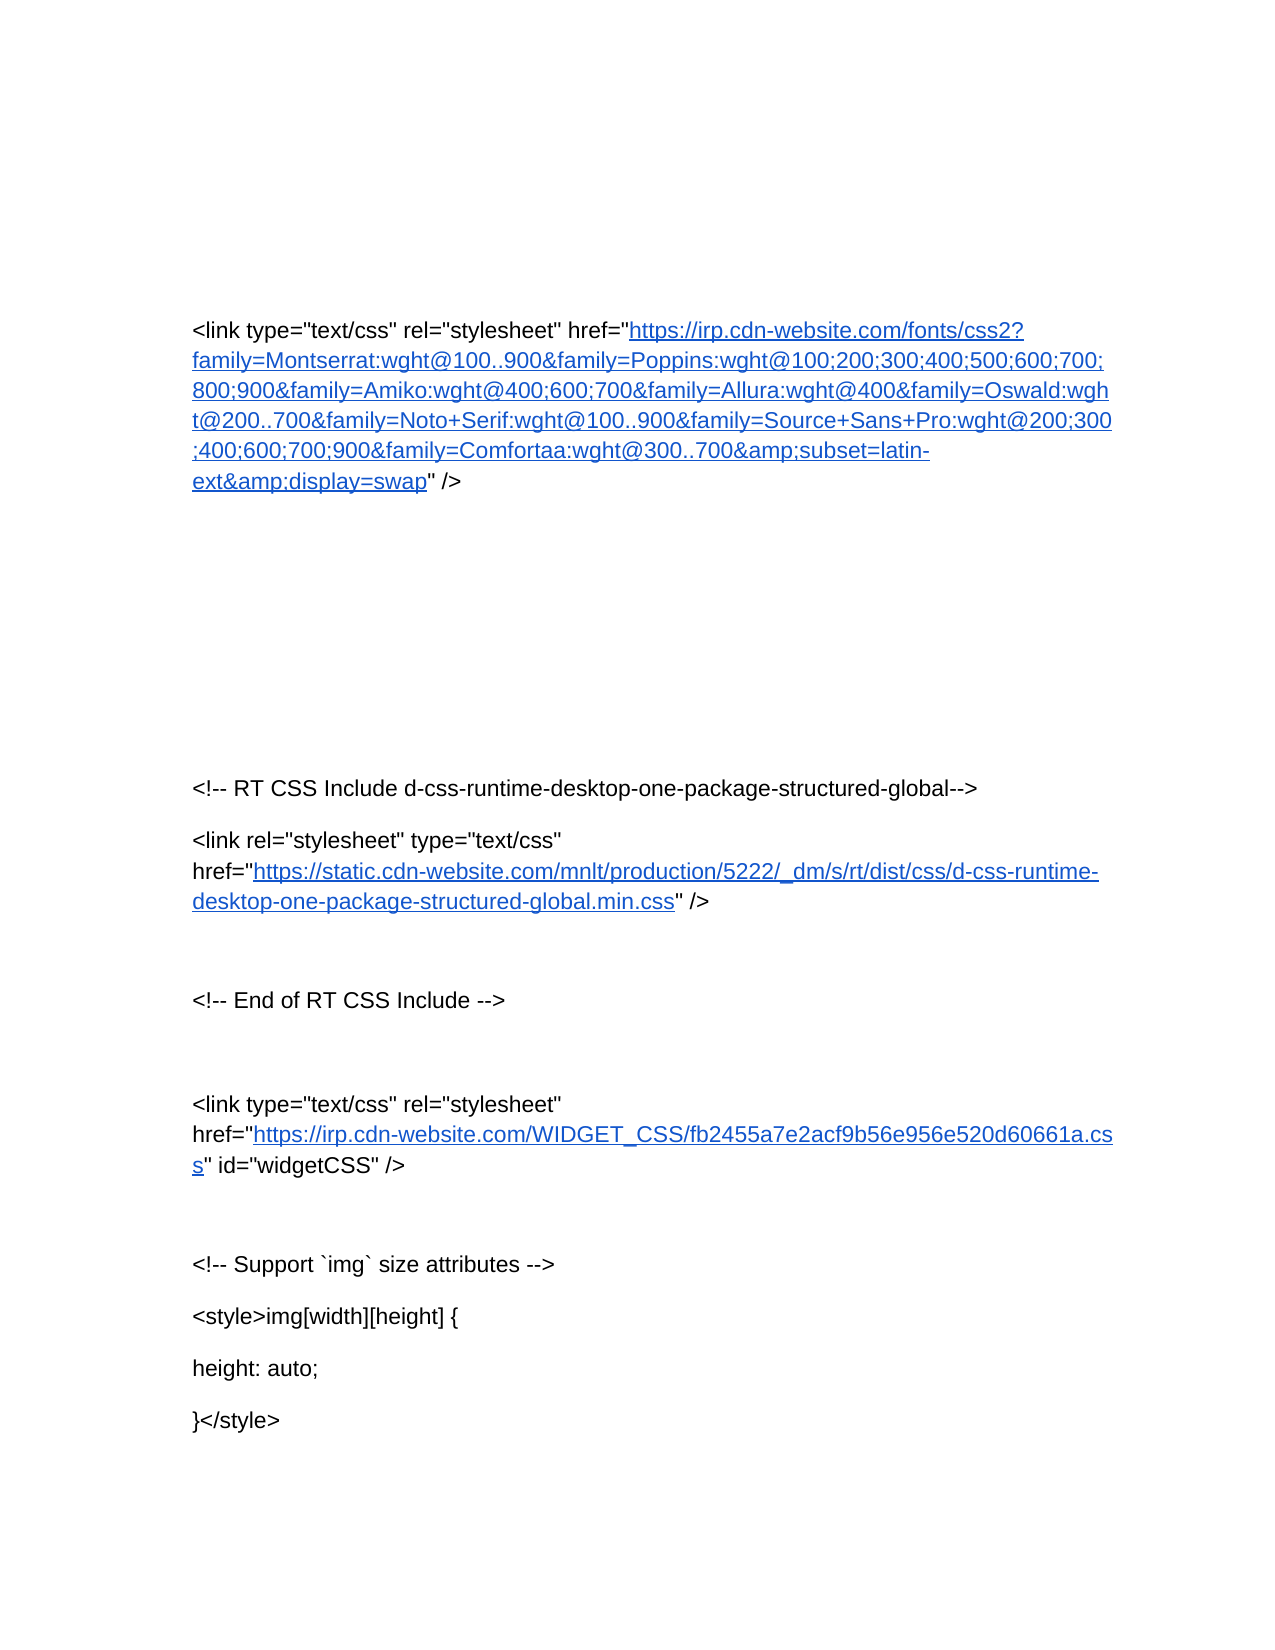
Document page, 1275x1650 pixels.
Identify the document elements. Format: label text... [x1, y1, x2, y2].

table_cell [150, 1029, 182, 1081]
table_cell [150, 306, 182, 504]
table_cell [150, 765, 182, 817]
table_cell [150, 661, 182, 713]
table_cell [182, 557, 1125, 609]
table_cell [150, 1293, 182, 1345]
table_cell <link type="text/css" rel="stylesheet" href="https://irp.cdn-website.com/fonts/css2?family=Montserrat:wght@100..900&family=Poppins:wght@100;200;300;400;500;600;700;800;900&family=Amiko:wght@400;600;700&family=Allura:wght@400&family=Oswald:wght@200..700&family=Noto+Serif:wght@100..900&family=Source+Sans+Pro:wght@200;300;400;600;700;900&family=Comfortaa:wght@300..700&amp;subset=latin-ext&amp;display=swap" /> [182, 306, 1125, 504]
table_cell [150, 557, 182, 609]
table_cell <style>img[width][height] { [182, 1293, 1125, 1345]
table_cell [150, 254, 182, 306]
table_cell [150, 1189, 182, 1241]
table_cell [150, 925, 182, 977]
table_cell [150, 1345, 182, 1397]
table_cell [150, 150, 182, 202]
table_cell [182, 1029, 1125, 1081]
table_cell <!-- End of RT CSS Include --> [182, 977, 1125, 1029]
table_cell [182, 609, 1125, 661]
table_cell [150, 1397, 182, 1449]
table_cell [182, 202, 1125, 254]
table_cell [150, 977, 182, 1029]
table_cell [182, 254, 1125, 306]
table_cell [150, 1241, 182, 1293]
table_cell [150, 609, 182, 661]
table_cell [150, 505, 182, 557]
table_cell [182, 713, 1125, 765]
table_cell [182, 505, 1125, 557]
table_cell [182, 925, 1125, 977]
table_cell [150, 202, 182, 254]
table_cell [150, 817, 182, 924]
table_cell [182, 661, 1125, 713]
table_cell <!-- RT CSS Include d-css-runtime-desktop-one-package-structured-global--> [182, 765, 1125, 817]
table_cell [182, 150, 1125, 202]
table_cell [150, 1081, 182, 1188]
table_cell [182, 1189, 1125, 1241]
table_cell height: auto; [182, 1345, 1125, 1397]
table_cell <link type="text/css" rel="stylesheet" href="https://irp.cdn-website.com/WIDGET_CSS/fb2455a7e2acf9b56e956e520d60661a.css" id="widgetCSS" /> [182, 1081, 1125, 1188]
table_cell <!-- Support `img` size attributes --> [182, 1241, 1125, 1293]
table_cell [150, 713, 182, 765]
table_cell }</style> [182, 1397, 1125, 1449]
table_cell <link rel="stylesheet" type="text/css" href="https://static.cdn-website.com/mnlt/production/5222/_dm/s/rt/dist/css/d-css-runtime-desktop-one-package-structured-global.min.css" /> [182, 817, 1125, 924]
